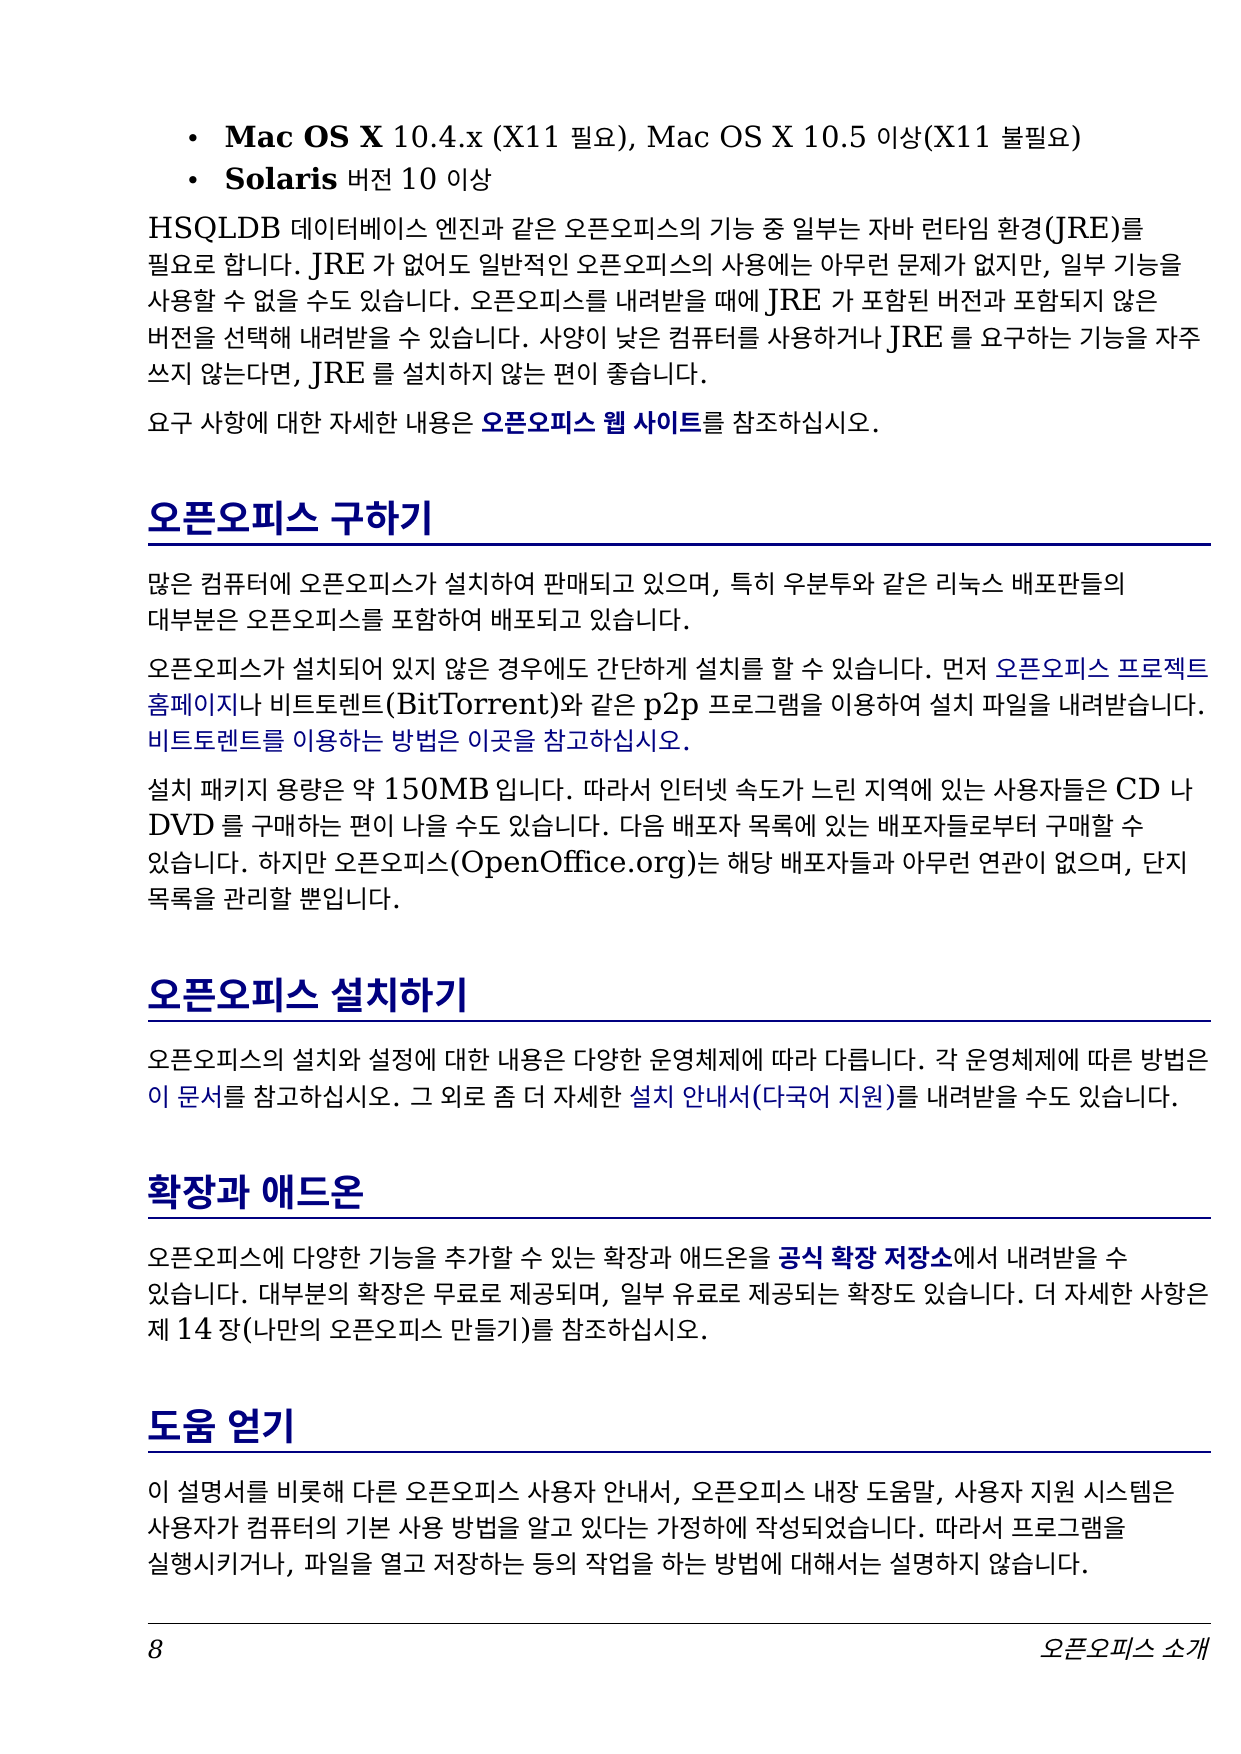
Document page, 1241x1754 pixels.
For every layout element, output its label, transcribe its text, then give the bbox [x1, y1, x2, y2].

text 오픈오피스에 다양한 기능을 추가할 수 있는 확장과 애드온을 공식 확장 저장소에서 내려받을 수 있습니다. 대부분의 확장은 무료로 제공되며, 일부 유료로 제공되는 확장도 있습니다. 더 자세한 사항은 제14장(나만의 오픈오피스 만들기)를 참조하십시오. [148, 1238, 1211, 1347]
list Mac OS X 10.4.x (X11 필요), Mac OS X 10.5 이상(X11 불필요) [185, 118, 1211, 154]
subtitle 도움 얻기 [148, 1397, 1211, 1451]
subtitle 확장과 애드온 [148, 1163, 1211, 1217]
list Solaris 버전 10 이상 [185, 161, 1211, 197]
text 많은 컴퓨터에 오픈오피스가 설치하여 판매되고 있으며, 특히 우분투와 같은 리눅스 배포판들의 대부분은 오픈오피스를 포함하여 배포되고 있습니다. [148, 564, 1211, 637]
text HSQLDB 데이터베이스 엔진과 같은 오픈오피스의 기능 중 일부는 자바 런타임 환경(JRE)를 필요로 합니다. JRE가 없어도 일반적인 오픈오피스의 사용에는 아무런 문제가 없지만, 일부 기능을 사용할 수 없을 수도 있습니다. 오픈오피스를 내려받을 때에 JRE 가 포함된 버전과 포함되지 않은 버전을 선택해 내려받을 수 있습니다. 사양이 낮은 컴퓨터를 사용하거나 JRE를 요구하는 기능을 자주 쓰지 않는다면, JRE를 설치하지 않는 편이 좋습니다. [148, 209, 1211, 391]
text 오픈오피스의 설치와 설정에 대한 내용은 다양한 운영체제에 따라 다릅니다. 각 운영체제에 따른 방법은 이 문서를 참고하십시오. 그 외로 좀 더 자세한 설치 안내서(다국어 지원)를 내려받을 수도 있습니다. [148, 1041, 1211, 1113]
subtitle 오픈오피스 설치하기 [148, 966, 1211, 1020]
text 이 설명서를 비롯해 다른 오픈오피스 사용자 안내서, 오픈오피스 내장 도움말, 사용자 지원 시스템은 사용자가 컴퓨터의 기본 사용 방법을 알고 있다는 가정하에 작성되었습니다. 따라서 프로그램을 실행시키거나, 파일을 열고 저장하는 등의 작업을 하는 방법에 대해서는 설명하지 않습니다. [148, 1472, 1211, 1581]
text 설치 패키지 용량은 약 150MB입니다. 따라서 인터넷 속도가 느린 지역에 있는 사용자들은 CD 나 DVD를 구매하는 편이 나을 수도 있습니다. 다음 배포자 목록에 있는 배포자들로부터 구매할 수 있습니다. 하지만 오픈오피스(OpenOffice.org)는 해당 배포자들과 아무런 연관이 없으며, 단지 목록을 관리할 뿐입니다. [148, 771, 1211, 916]
text 요구 사항에 대한 자세한 내용은 오픈오피스 웹 사이트를 참조하십시오. [148, 403, 1211, 439]
subtitle 오픈오피스 구하기 [148, 489, 1211, 543]
text 오픈오피스가 설치되어 있지 않은 경우에도 간단하게 설치를 할 수 있습니다. 먼저 오픈오피스 프로젝트 홈페이지나 비트토렌트(BitTorrent)와 같은 p2p 프로그램을 이용하여 설치 파일을 내려받습니다. 비트토렌트를 이용하는 방법은 이곳을 참고하십시오. [148, 649, 1211, 758]
